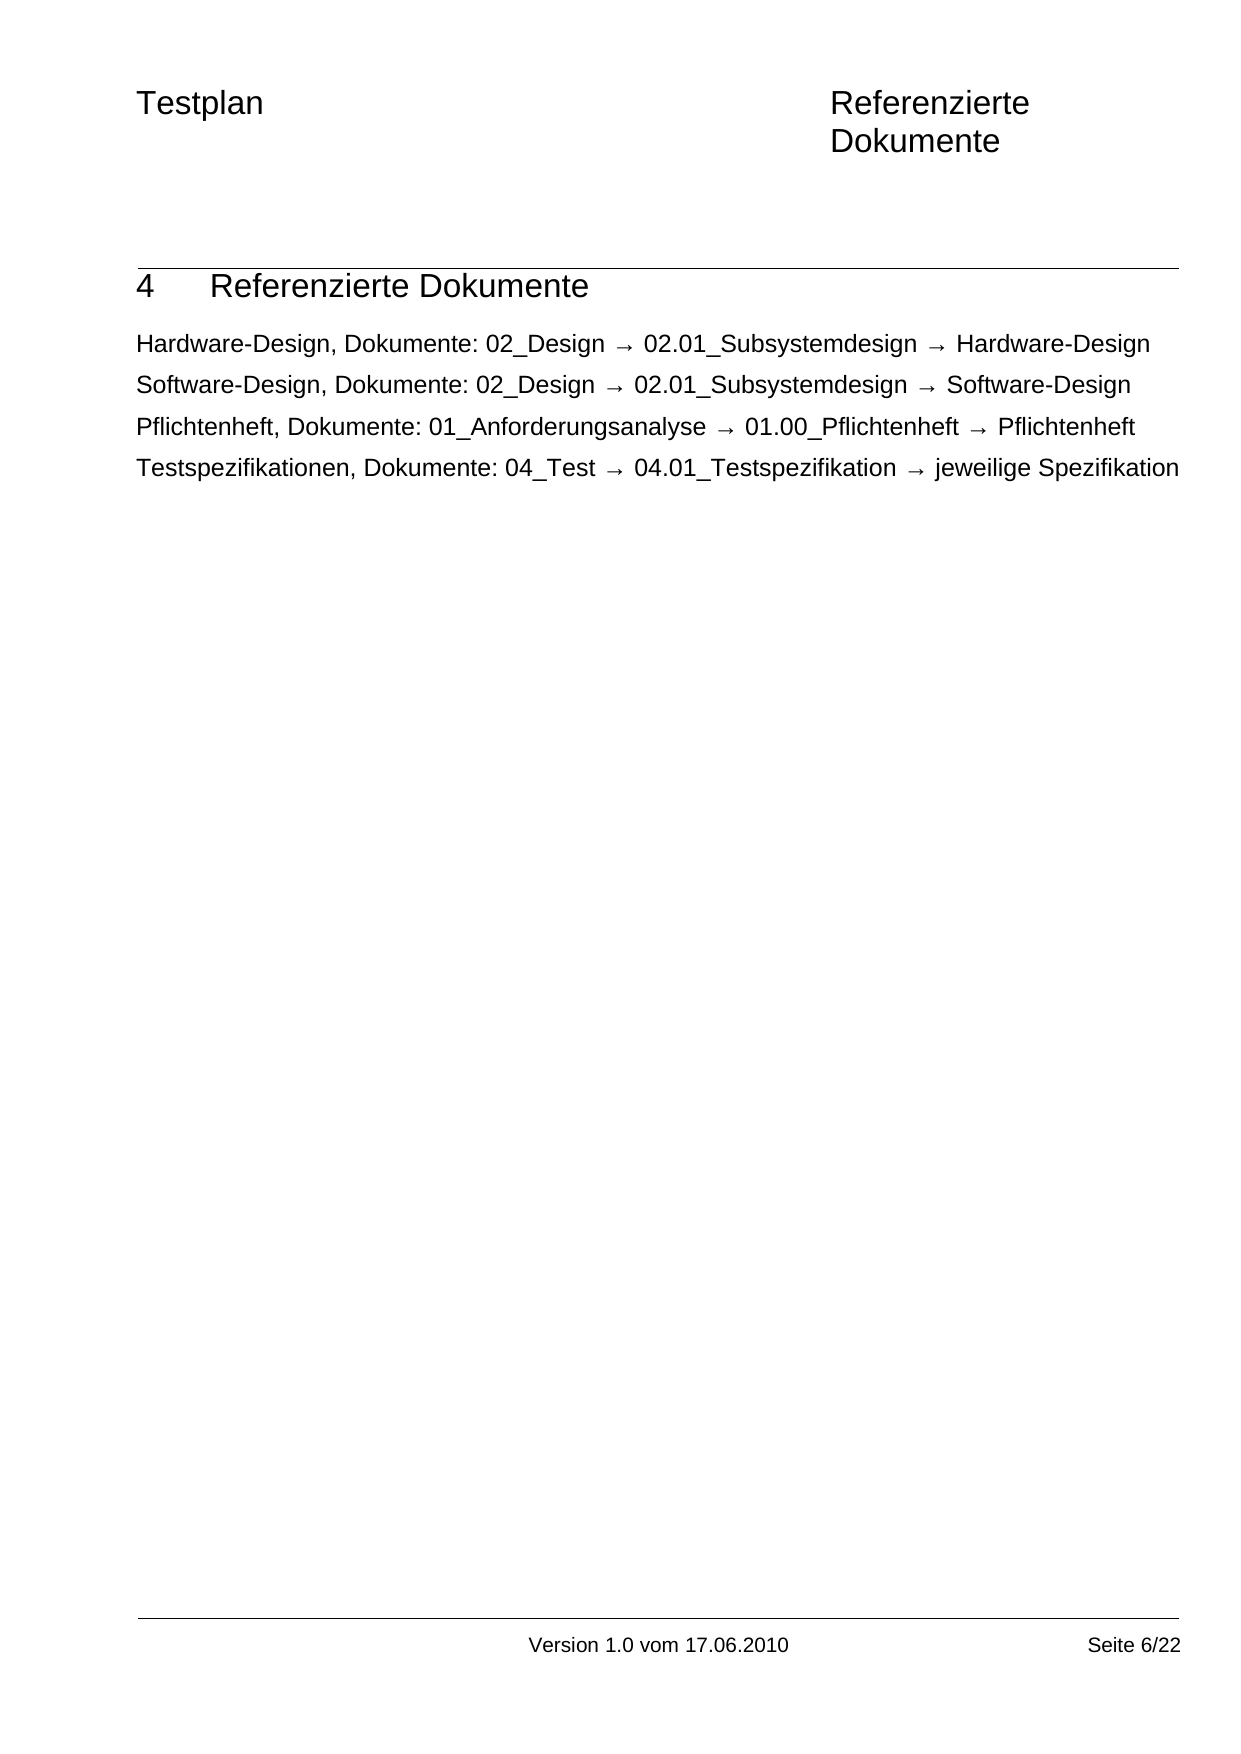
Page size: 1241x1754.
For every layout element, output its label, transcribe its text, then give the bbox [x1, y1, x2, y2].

text Software-Design, Dokumente: 02_Design → 02.01_Subsystemdesign → Software-Design [136, 371, 1181, 399]
subtitle Referenzierte Dokumente [136, 289, 1181, 304]
text Testspezifikationen, Dokumente: 04_Test → 04.01_Testspezifikation → jeweilige Spezifikation [136, 453, 1181, 482]
text Pflichtenheft, Dokumente: 01_Anforderungsanalyse → 01.00_Pflichtenheft → Pflichtenheft [136, 412, 1181, 441]
text Hardware-Design, Dokumente: 02_Design → 02.01_Subsystemdesign → Hardware-Design [136, 329, 1181, 358]
